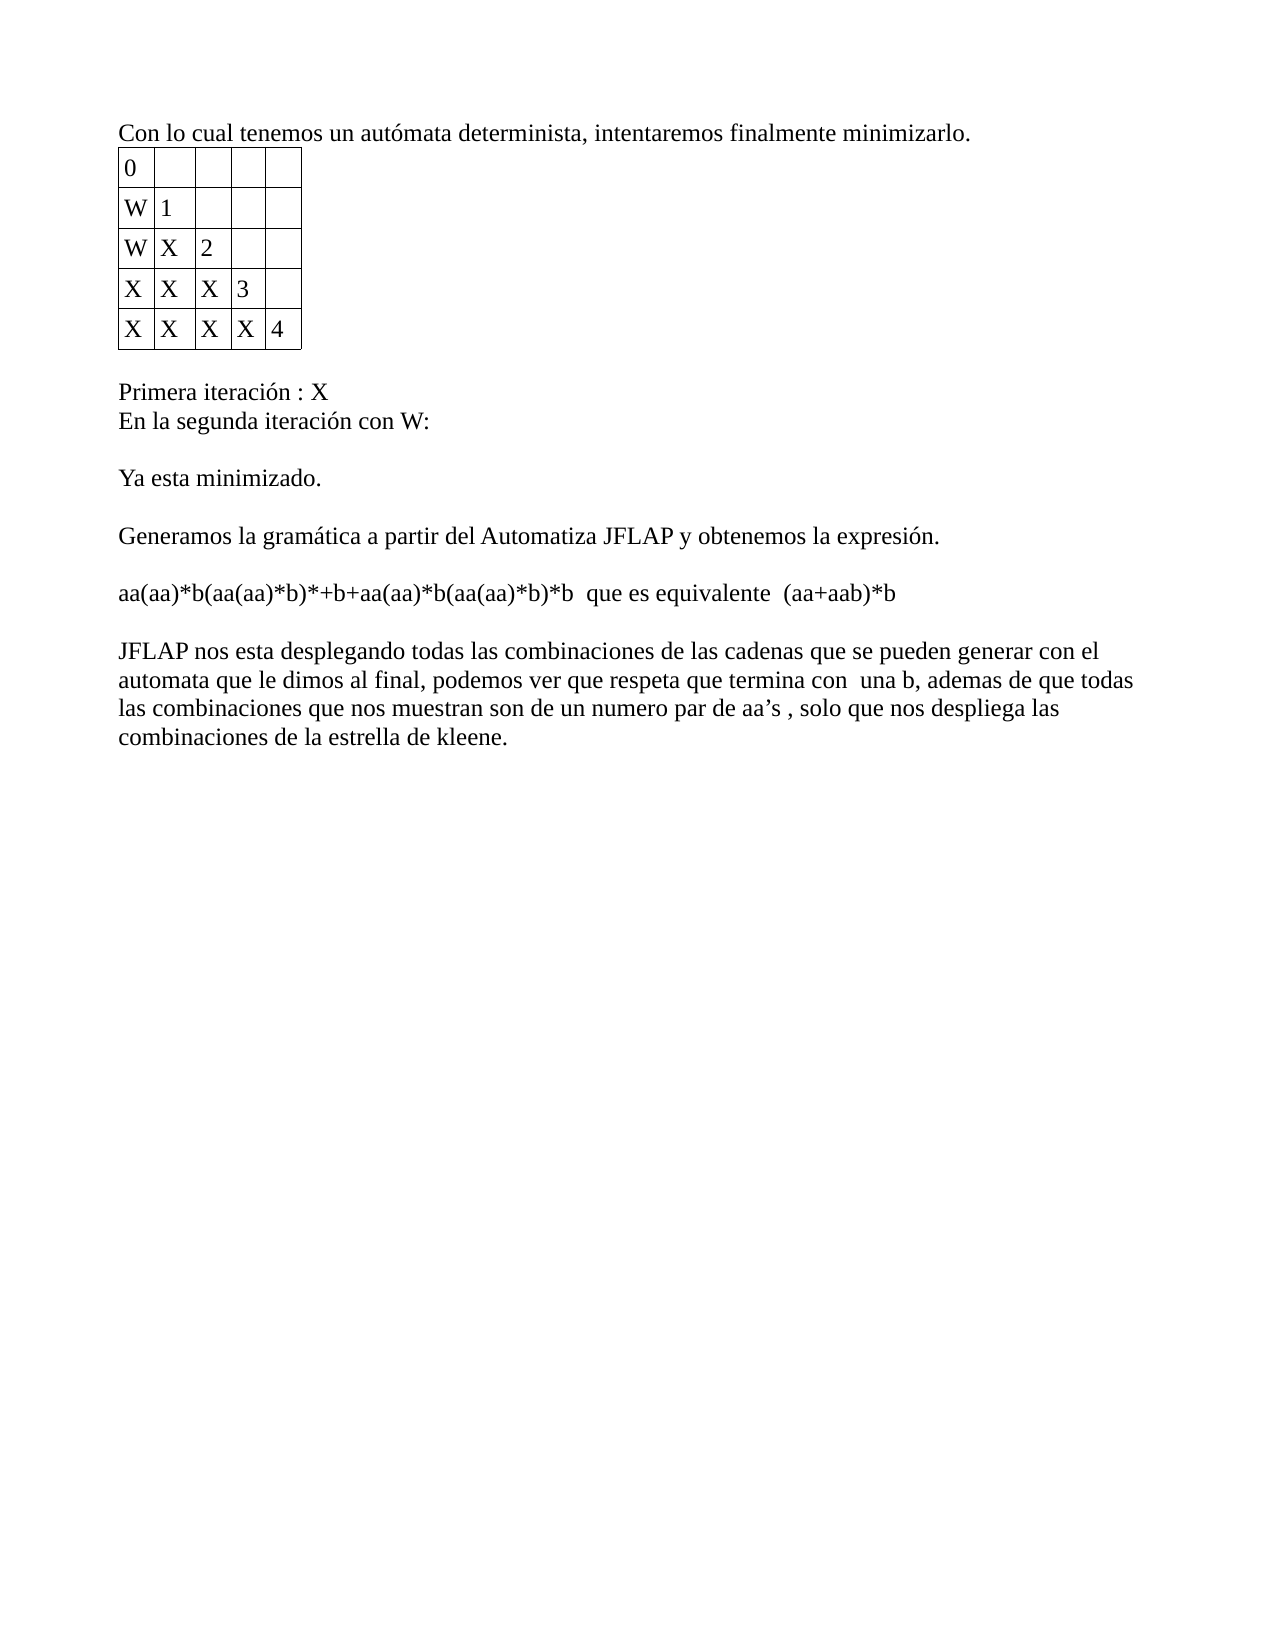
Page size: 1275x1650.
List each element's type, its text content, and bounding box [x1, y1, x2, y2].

table_cell [266, 188, 301, 227]
table_cell W [119, 229, 154, 268]
table_cell X [119, 309, 154, 348]
text Ya esta minimizado. [118, 463, 1157, 492]
table_cell [232, 229, 265, 268]
table_header [266, 148, 301, 187]
table_header [196, 148, 231, 187]
table_cell 4 [266, 309, 301, 348]
text En la segunda iteración con W: [118, 406, 1157, 435]
text Con lo cual tenemos un autómata determinista, intentaremos finalmente minimizarlo. [118, 118, 1157, 147]
table_cell X [196, 269, 231, 308]
table_cell X [155, 269, 195, 308]
table_cell [266, 269, 301, 308]
table_cell 3 [232, 269, 265, 308]
table_cell 1 [155, 188, 195, 227]
table_cell X [232, 309, 265, 348]
table_cell 2 [196, 229, 231, 268]
text Generamos la gramática a partir del Automatiza JFLAP y obtenemos la expresión. [118, 521, 1157, 550]
table_header [155, 148, 195, 187]
table_cell [266, 229, 301, 268]
table_cell X [155, 309, 195, 348]
table_cell X [196, 309, 231, 348]
table_cell W [119, 188, 154, 227]
table_cell X [155, 229, 195, 268]
table_cell X [119, 269, 154, 308]
text JFLAP nos esta desplegando todas las combinaciones de las cadenas que se pueden generar con el automata que le dimos al final, podemos ver que respeta que termina con una b, ademas de que todas las combinaciones que nos muestran son de un numero par de aa’s , solo que nos despliega las combinaciones de la estrella de kleene. [118, 636, 1157, 751]
table_header 0 [119, 148, 154, 187]
table_cell [196, 188, 231, 227]
table_header [232, 148, 265, 187]
text Primera iteración : X [118, 377, 1157, 406]
text aa(aa)*b(aa(aa)*b)*+b+aa(aa)*b(aa(aa)*b)*b que es equivalente (aa+aab)*b [118, 578, 1157, 607]
table_cell [232, 188, 265, 227]
